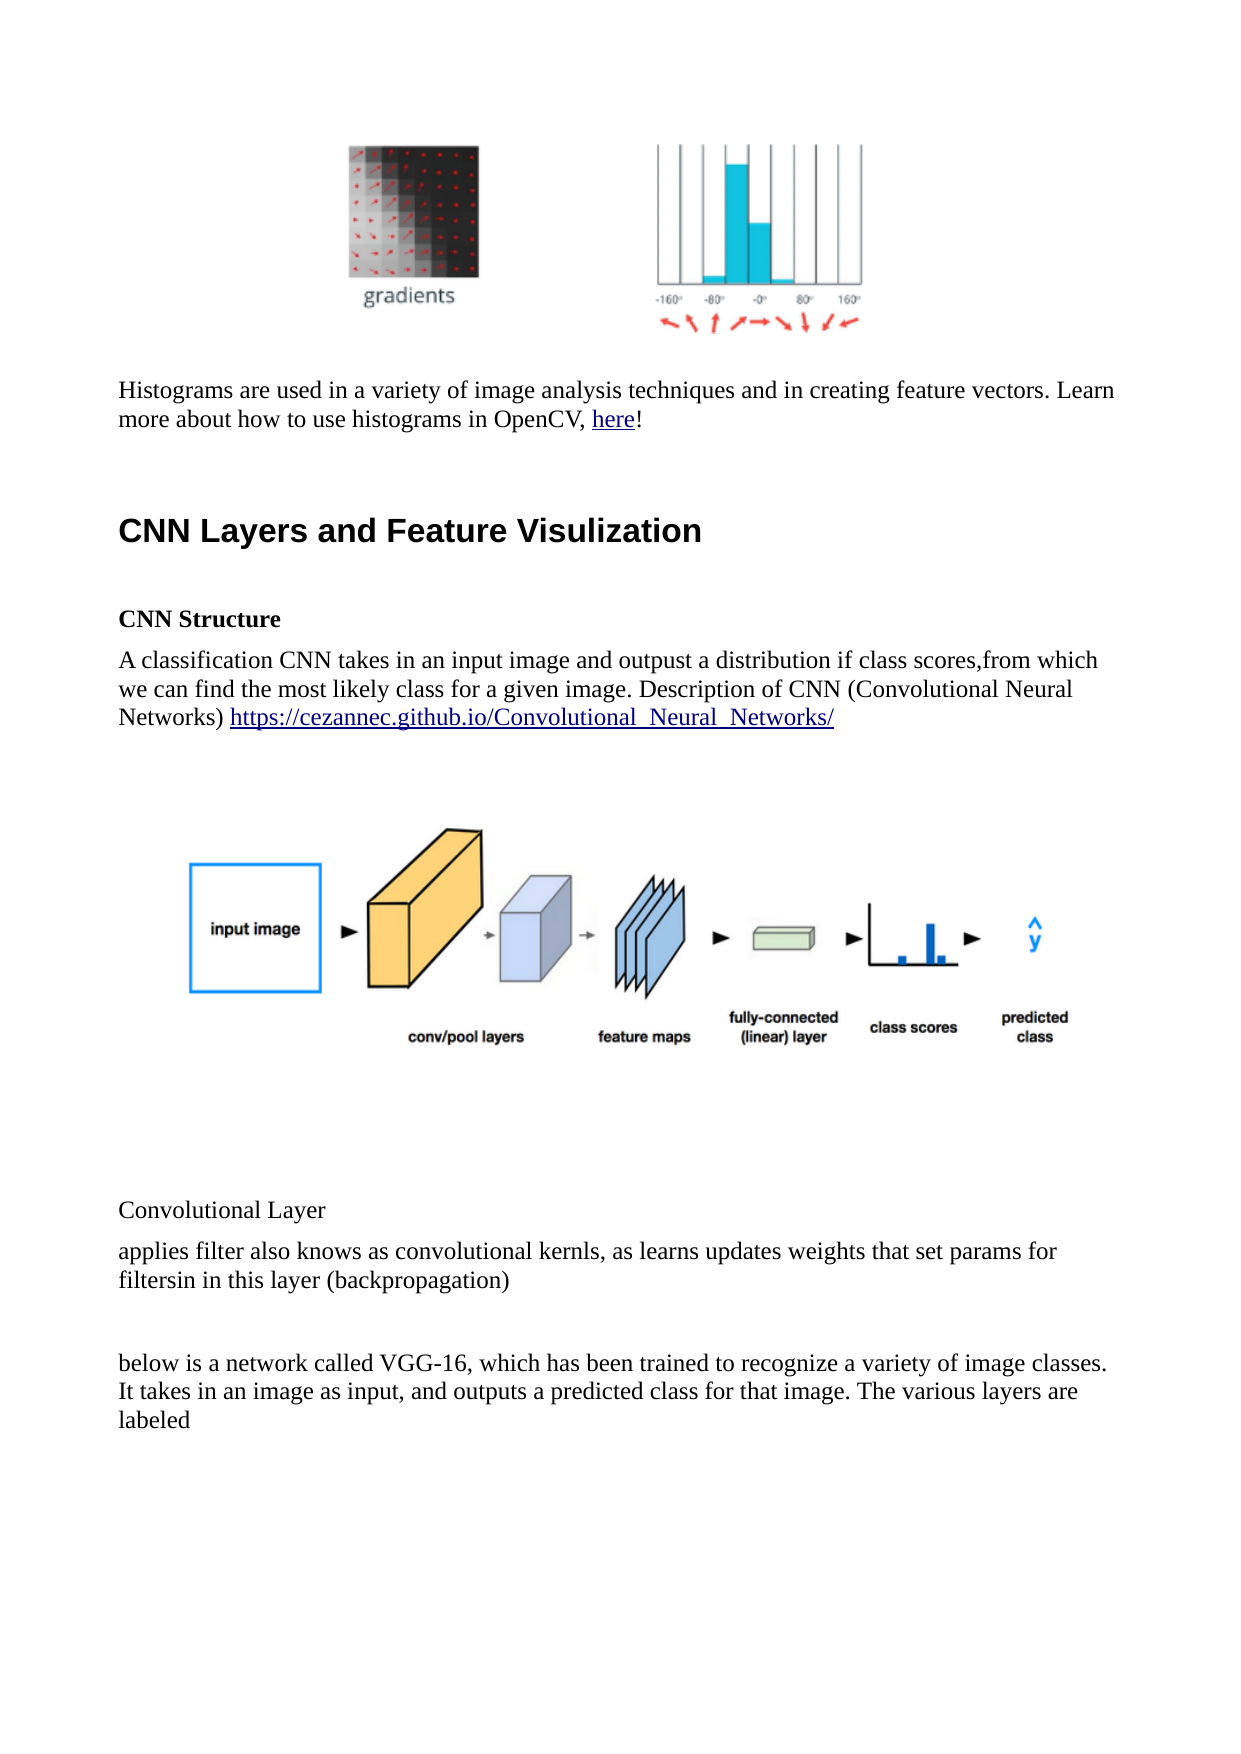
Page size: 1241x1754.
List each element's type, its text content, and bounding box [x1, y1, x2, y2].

text CNN Structure [118, 604, 1122, 632]
text Convolutional Layer [118, 1195, 1122, 1224]
text below is a network called VGG-16, which has been trained to recognize a variety of image classes. It takes in an image as input, and outputs a predicted class for that image. The various layers are labeled [118, 1348, 1122, 1434]
subtitle CNN Layers and Feature Visulization [118, 511, 1122, 550]
picture [158, 785, 1082, 1113]
picture [307, 118, 933, 334]
text A classification CNN takes in an input image and outpust a distribution if class scores,from which we can find the most likely class for a given image. Description of CNN (Convolutional Neural Networks) https://cezannec.github.io/Convolutional_Neural_Networks/ [118, 645, 1122, 731]
text applies filter also knows as convolutional kernls, as learns updates weights that set params for filtersin in this layer (backpropagation) [118, 1236, 1122, 1294]
text Histograms are used in a variety of image analysis techniques and in creating feature vectors. Learn more about how to use histograms in OpenCV, here! [118, 375, 1122, 432]
